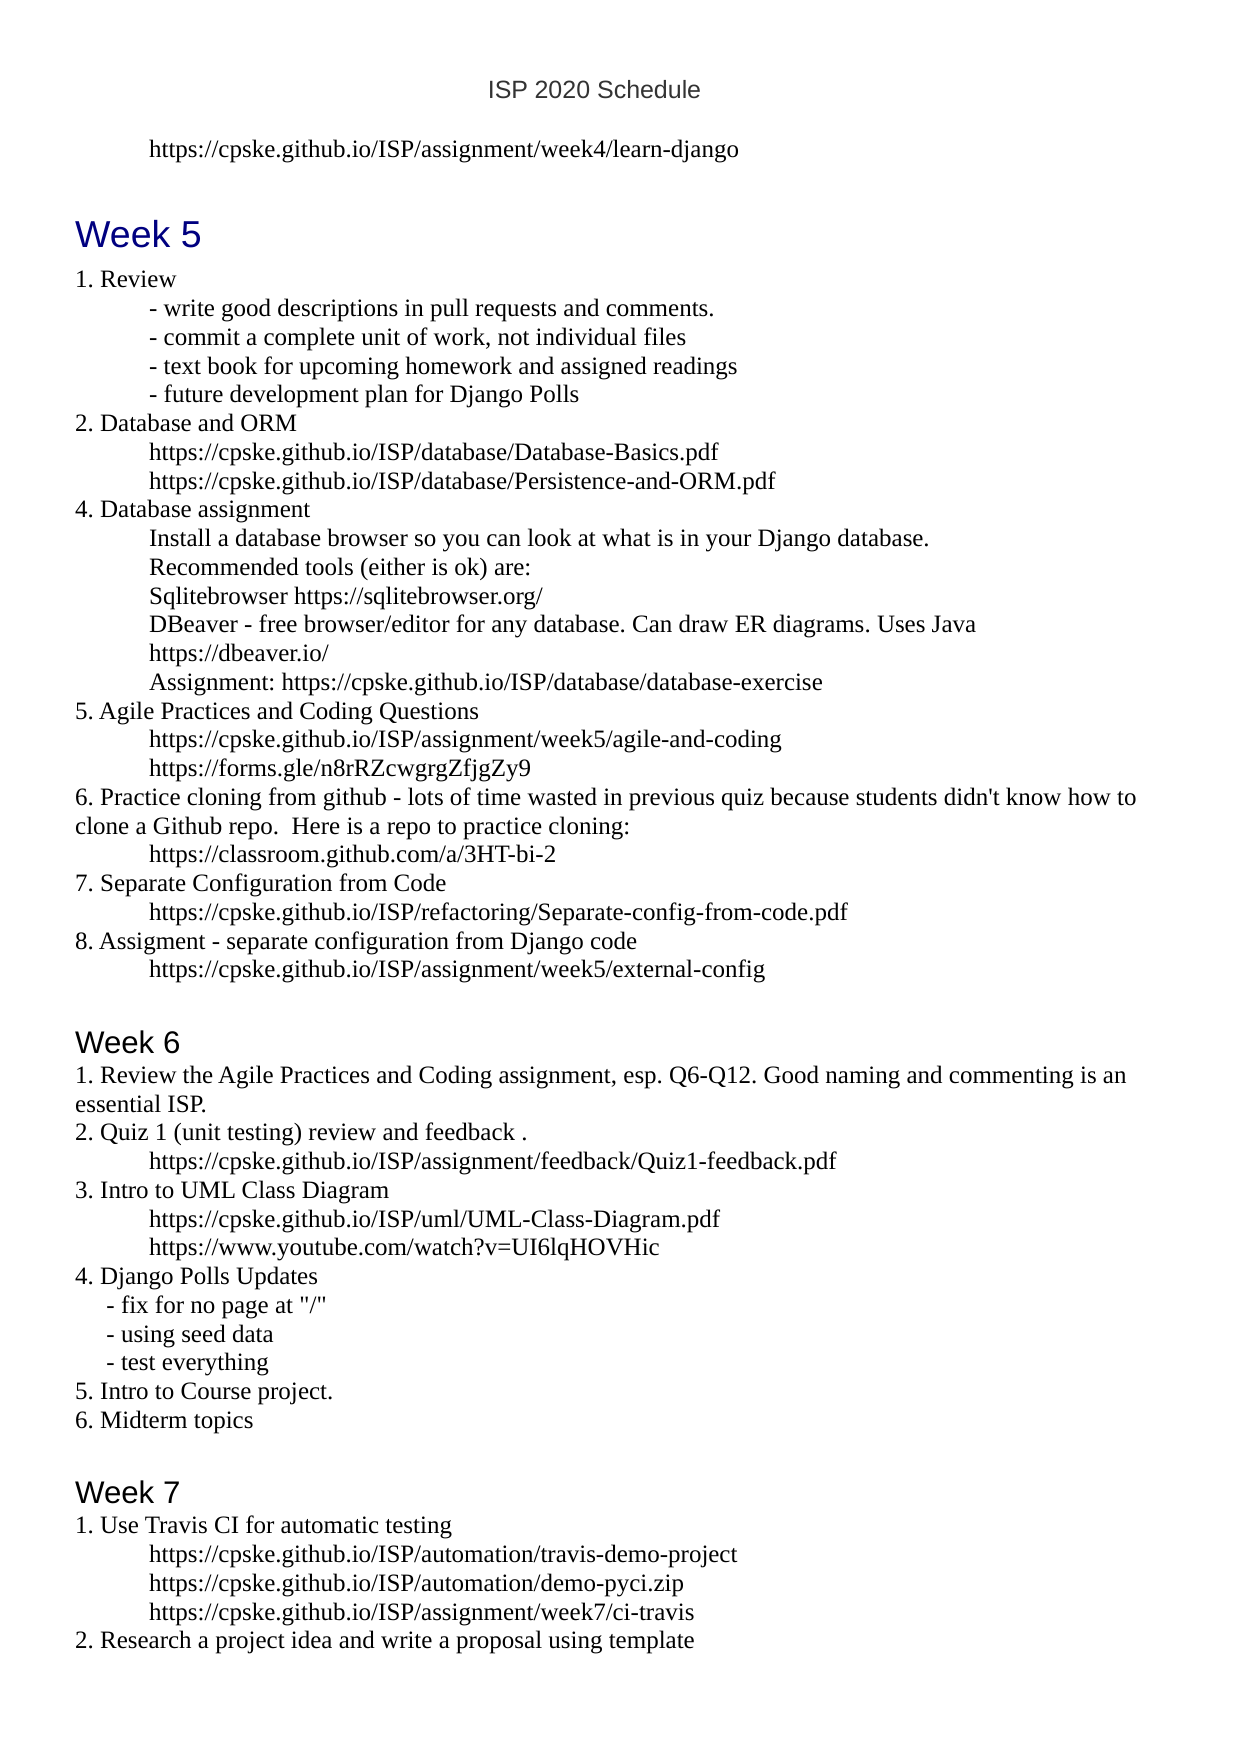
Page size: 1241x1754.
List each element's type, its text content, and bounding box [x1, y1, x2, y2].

text - using seed data [75, 1319, 1166, 1347]
subtitle Week 7 [75, 1474, 1166, 1510]
text https://www.youtube.com/watch?v=UI6lqHOVHic [75, 1232, 1166, 1261]
text 1. Use Travis CI for automatic testing [75, 1510, 1166, 1539]
text https://cpske.github.io/ISP/database/Persistence-and-ORM.pdf [75, 466, 1166, 494]
text - future development plan for Django Polls [75, 379, 1166, 408]
text https://cpske.github.io/ISP/automation/travis-demo-project [75, 1539, 1166, 1568]
subtitle Week 6 [75, 1024, 1166, 1060]
text 4. Database assignment [75, 494, 1166, 523]
text 1. Review [75, 264, 1166, 293]
text DBeaver - free browser/editor for any database. Can draw ER diagrams. Uses Java [75, 609, 1166, 638]
text https://cpske.github.io/ISP/database/Database-Basics.pdf [75, 437, 1166, 466]
text Sqlitebrowser https://sqlitebrowser.org/ [75, 581, 1166, 609]
text https://classroom.github.com/a/3HT-bi-2 [75, 839, 1166, 868]
text https://cpske.github.io/ISP/assignment/week5/external-config [75, 954, 1166, 983]
text 8. Assigment - separate configuration from Django code [75, 926, 1166, 954]
text - test everything [75, 1347, 1166, 1376]
subtitle Week 5 [75, 212, 1166, 256]
text - text book for upcoming homework and assigned readings [75, 351, 1166, 379]
text - write good descriptions in pull requests and comments. [75, 293, 1166, 322]
text 7. Separate Configuration from Code [75, 868, 1166, 897]
text 2. Research a project idea and write a proposal using template [75, 1625, 1166, 1654]
text Install a database browser so you can look at what is in your Django database. [75, 523, 1166, 552]
text 5. Intro to Course project. [75, 1376, 1166, 1405]
text 5. Agile Practices and Coding Questions [75, 696, 1166, 724]
text Recommended tools (either is ok) are: [75, 552, 1166, 581]
text https://cpske.github.io/ISP/assignment/week7/ci-travis [75, 1597, 1166, 1625]
text https://cpske.github.io/ISP/refactoring/Separate-config-from-code.pdf [75, 897, 1166, 926]
text - commit a complete unit of work, not individual files [75, 322, 1166, 351]
text https://cpske.github.io/ISP/automation/demo-pyci.zip [75, 1568, 1166, 1597]
text https://forms.gle/n8rRZcwgrgZfjgZy9 [75, 753, 1166, 782]
text https://dbeaver.io/ [75, 638, 1166, 667]
text Assignment: https://cpske.github.io/ISP/database/database-exercise [75, 667, 1166, 696]
text https://cpske.github.io/ISP/assignment/week5/agile-and-coding [75, 724, 1166, 753]
text 2. Quiz 1 (unit testing) review and feedback . [75, 1117, 1166, 1146]
text - fix for no page at "/" [75, 1290, 1166, 1319]
text 6. Practice cloning from github - lots of time wasted in previous quiz because students didn't know how to clone a Github repo. Here is a repo to practice cloning: [75, 782, 1166, 839]
text 1. Review the Agile Practices and Coding assignment, esp. Q6-Q12. Good naming and commenting is an essential ISP. [75, 1060, 1166, 1117]
text https://cpske.github.io/ISP/uml/UML-Class-Diagram.pdf [75, 1204, 1166, 1232]
text https://cpske.github.io/ISP/assignment/feedback/Quiz1-feedback.pdf [75, 1146, 1166, 1175]
text 6. Midterm topics [75, 1405, 1166, 1434]
text 2. Database and ORM [75, 408, 1166, 437]
text 4. Django Polls Updates [75, 1261, 1166, 1290]
text 3. Intro to UML Class Diagram [75, 1175, 1166, 1204]
text https://cpske.github.io/ISP/assignment/week4/learn-django [75, 134, 1166, 163]
